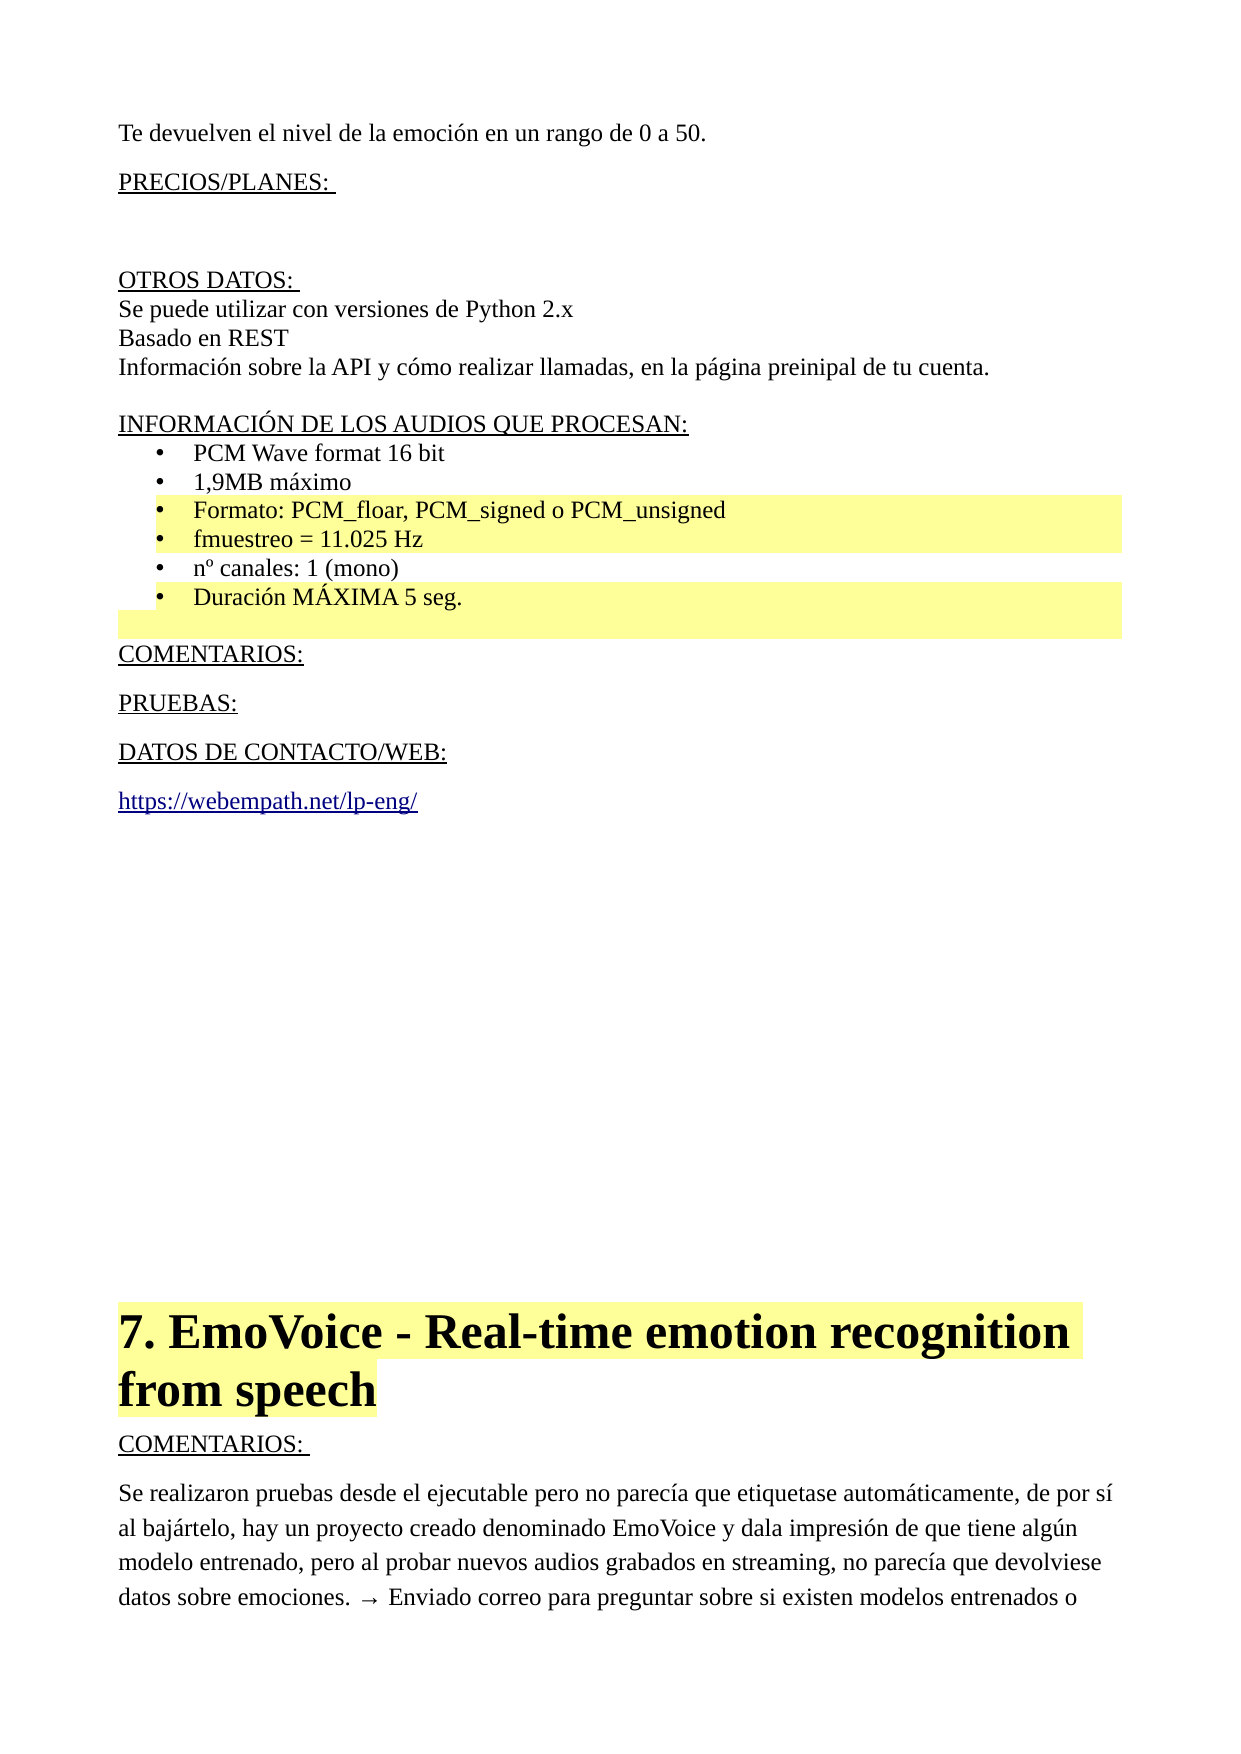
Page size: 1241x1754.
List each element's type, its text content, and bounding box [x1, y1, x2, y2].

text Te devuelven el nivel de la emoción en un rango de 0 a 50. [118, 118, 1122, 147]
text Información sobre la API y cómo realizar llamadas, en la página preinipal de tu cuenta. [118, 352, 1122, 380]
text PRECIOS/PLANES: [118, 167, 1122, 196]
text COMENTARIOS: [118, 639, 1122, 668]
list Formato: PCM_floar, PCM_signed o PCM_unsigned [156, 495, 1122, 524]
text Se realizaron pruebas desde el ejecutable pero no parecía que etiquetase automáticamente, de por sí al bajártelo, hay un proyecto creado denominado EmoVoice y dala impresión de que tiene algún modelo entrenado, pero al probar nuevos audios grabados en streaming, no parecía que devolviese datos sobre emociones. → Enviado correo para preguntar sobre si existen modelos entrenados o [118, 1478, 1122, 1611]
text OTROS DATOS: [118, 265, 1122, 294]
list Duración MÁXIMA 5 seg. [156, 582, 1122, 610]
text INFORMACIÓN DE LOS AUDIOS QUE PROCESAN: [118, 409, 1122, 438]
text Se puede utilizar con versiones de Python 2.x [118, 294, 1122, 323]
text Basado en REST [118, 323, 1122, 352]
subtitle 7. EmoVoice - Real-time emotion recognition from speech [118, 1302, 1122, 1417]
list PCM Wave format 16 bit [156, 438, 1122, 467]
list fmuestreo = 11.025 Hz [156, 524, 1122, 553]
text DATOS DE CONTACTO/WEB: [118, 737, 1122, 766]
list 1,9MB máximo [156, 467, 1122, 495]
list nº canales: 1 (mono) [156, 553, 1122, 582]
text https://webempath.net/lp-eng/ [118, 786, 1122, 815]
text PRUEBAS: [118, 688, 1122, 717]
text COMENTARIOS: [118, 1429, 1122, 1458]
